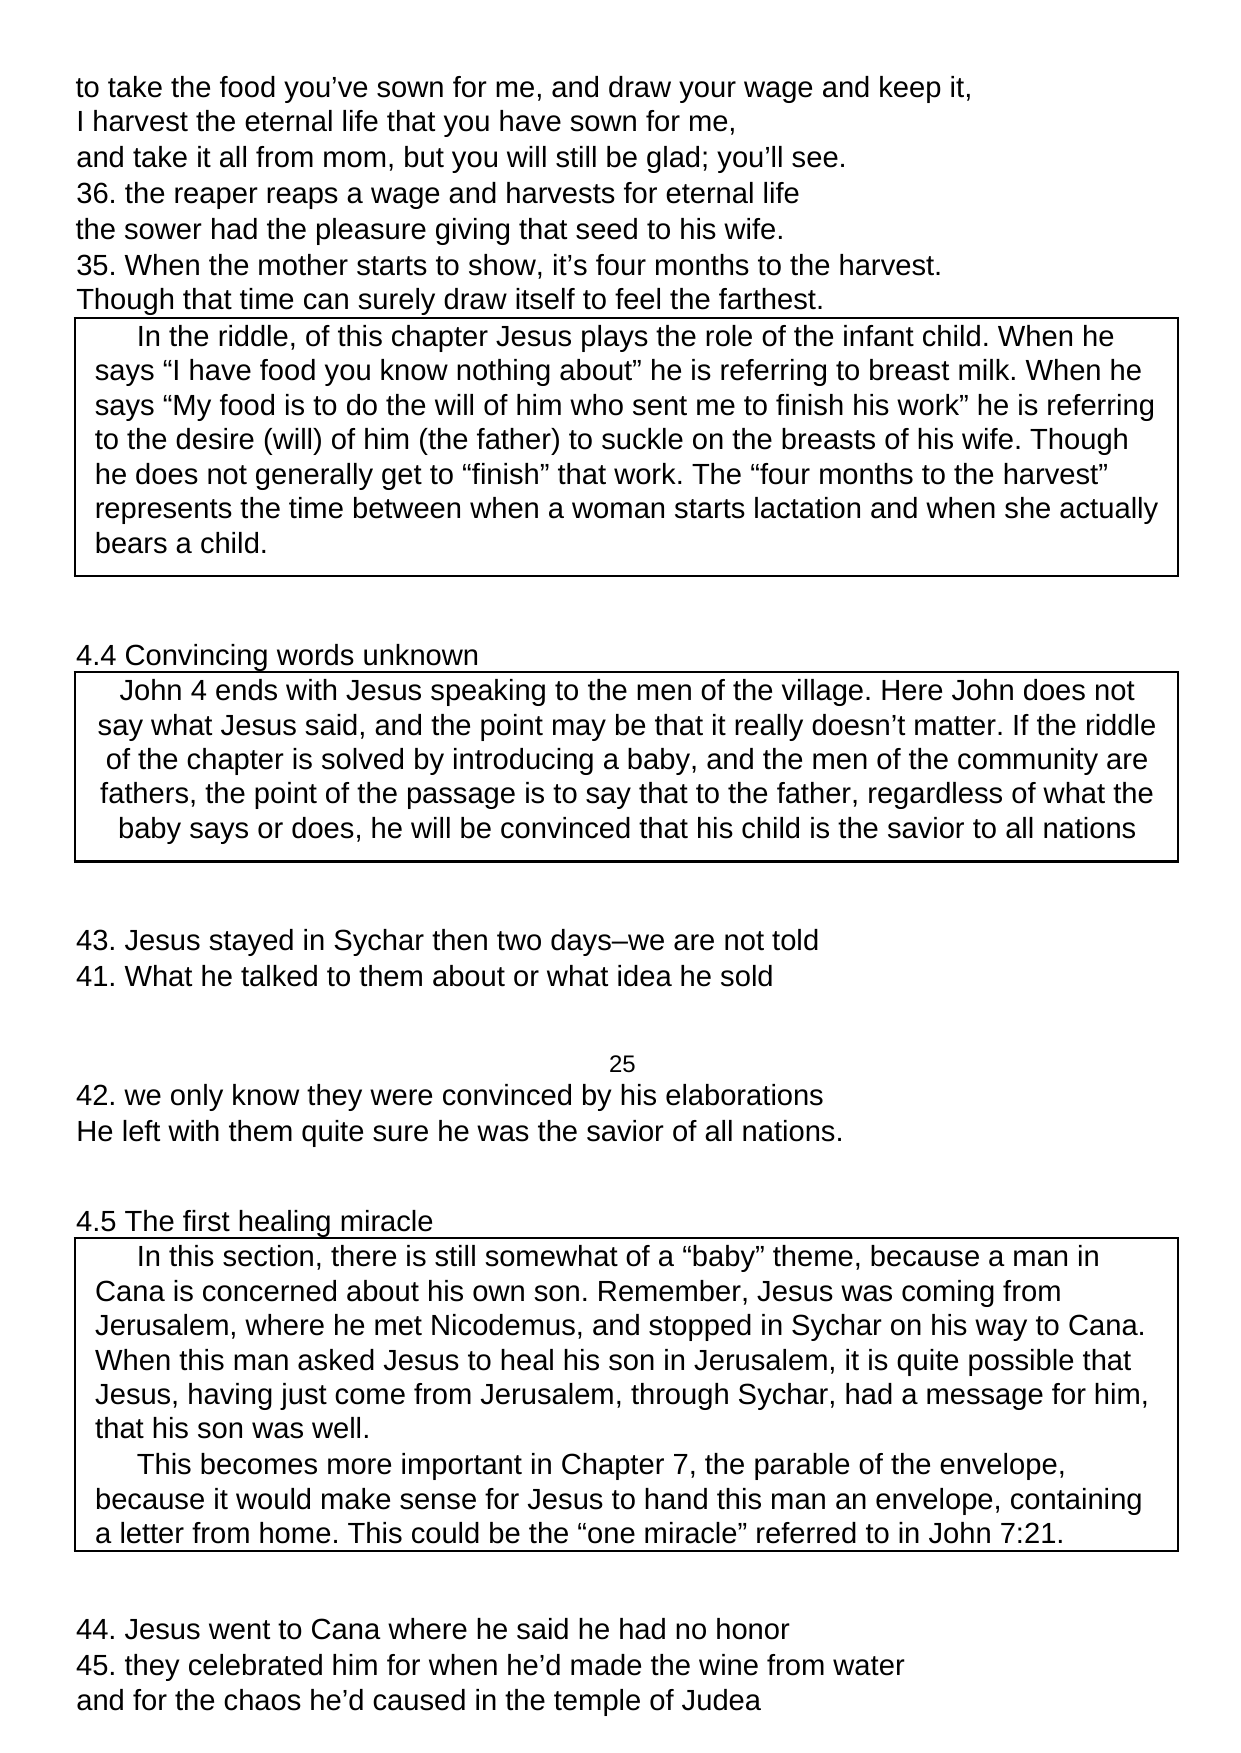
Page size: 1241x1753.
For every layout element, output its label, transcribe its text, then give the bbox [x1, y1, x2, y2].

text 36. the reaper reaps a wage and harvests for eternal life [76, 176, 1178, 209]
text to take the food you’ve sown for me, and draw your wage and keep it, I harvest the eternal life that you have sown for me, [75, 70, 973, 138]
text 4.4 Convincing words unknown [76, 637, 1178, 671]
table_header In the riddle, of this chapter Jesus plays the role of the infant child. When he says “I have food you know nothing about” he is referring to breast milk. When he says “My food is to do the will of him who sent me to finish his work” he is referring to the desire (will) of him (the father) to suckle on the breasts of his wife. Though he does not generally get to “finish” that work. The “four months to the harvest” represents the time between when a woman starts lactation and when she actually bears a child. [76, 319, 1177, 575]
table_header John 4 ends with Jesus speaking to the men of the village. Here John does not say what Jesus said, and the point may be that it really doesn’t matter. If the riddle of the chapter is solved by introducing a baby, and the men of the community are fathers, the point of the passage is to say that to the father, regardless of what the baby says or does, he will be convinced that his child is the savior to all nations [76, 673, 1177, 860]
text 43. Jesus stayed in Sychar then two days–we are not told [76, 923, 1178, 956]
text 35. When the mother starts to show, it’s four months to the harvest. Though that time can surely draw itself to feel the farthest. [76, 248, 961, 316]
text 44. Jesus went to Cana where he said he had no honor [76, 1612, 1178, 1646]
text the sower had the pleasure giving that seed to his wife. [75, 212, 1178, 246]
text 45. they celebrated him for when he’d made the wine from water and for the chaos he’d caused in the temple of Judea [76, 1648, 911, 1716]
text 4.5 The first healing miracle [76, 1203, 1178, 1237]
text He left with them quite sure he was the savior of all nations. [76, 1114, 1178, 1147]
table_header In this section, there is still somewhat of a “baby” theme, because a man in Cana is concerned about his own son. Remember, Jesus was coming from Jerusalem, where he met Nicodemus, and stopped in Sychar on his way to Cana. When this man asked Jesus to heal his son in Jerusalem, it is quite possible that Jesus, having just come from Jerusalem, through Sychar, had a message for him, that his son was well. This becomes more important in Chapter 7, the parable of the envelope, because it would make sense for Jesus to hand this man an envelope, containing a letter from home. This could be the “one miracle” referred to in John 7:21. [76, 1239, 1177, 1550]
text 25 [609, 1050, 1178, 1078]
text and take it all from mom, but you will still be glad; you’ll see. [76, 140, 1178, 174]
text 41. What he talked to them about or what idea he sold [76, 959, 1178, 992]
text 42. we only know they were convinced by his elaborations [76, 1078, 1178, 1112]
